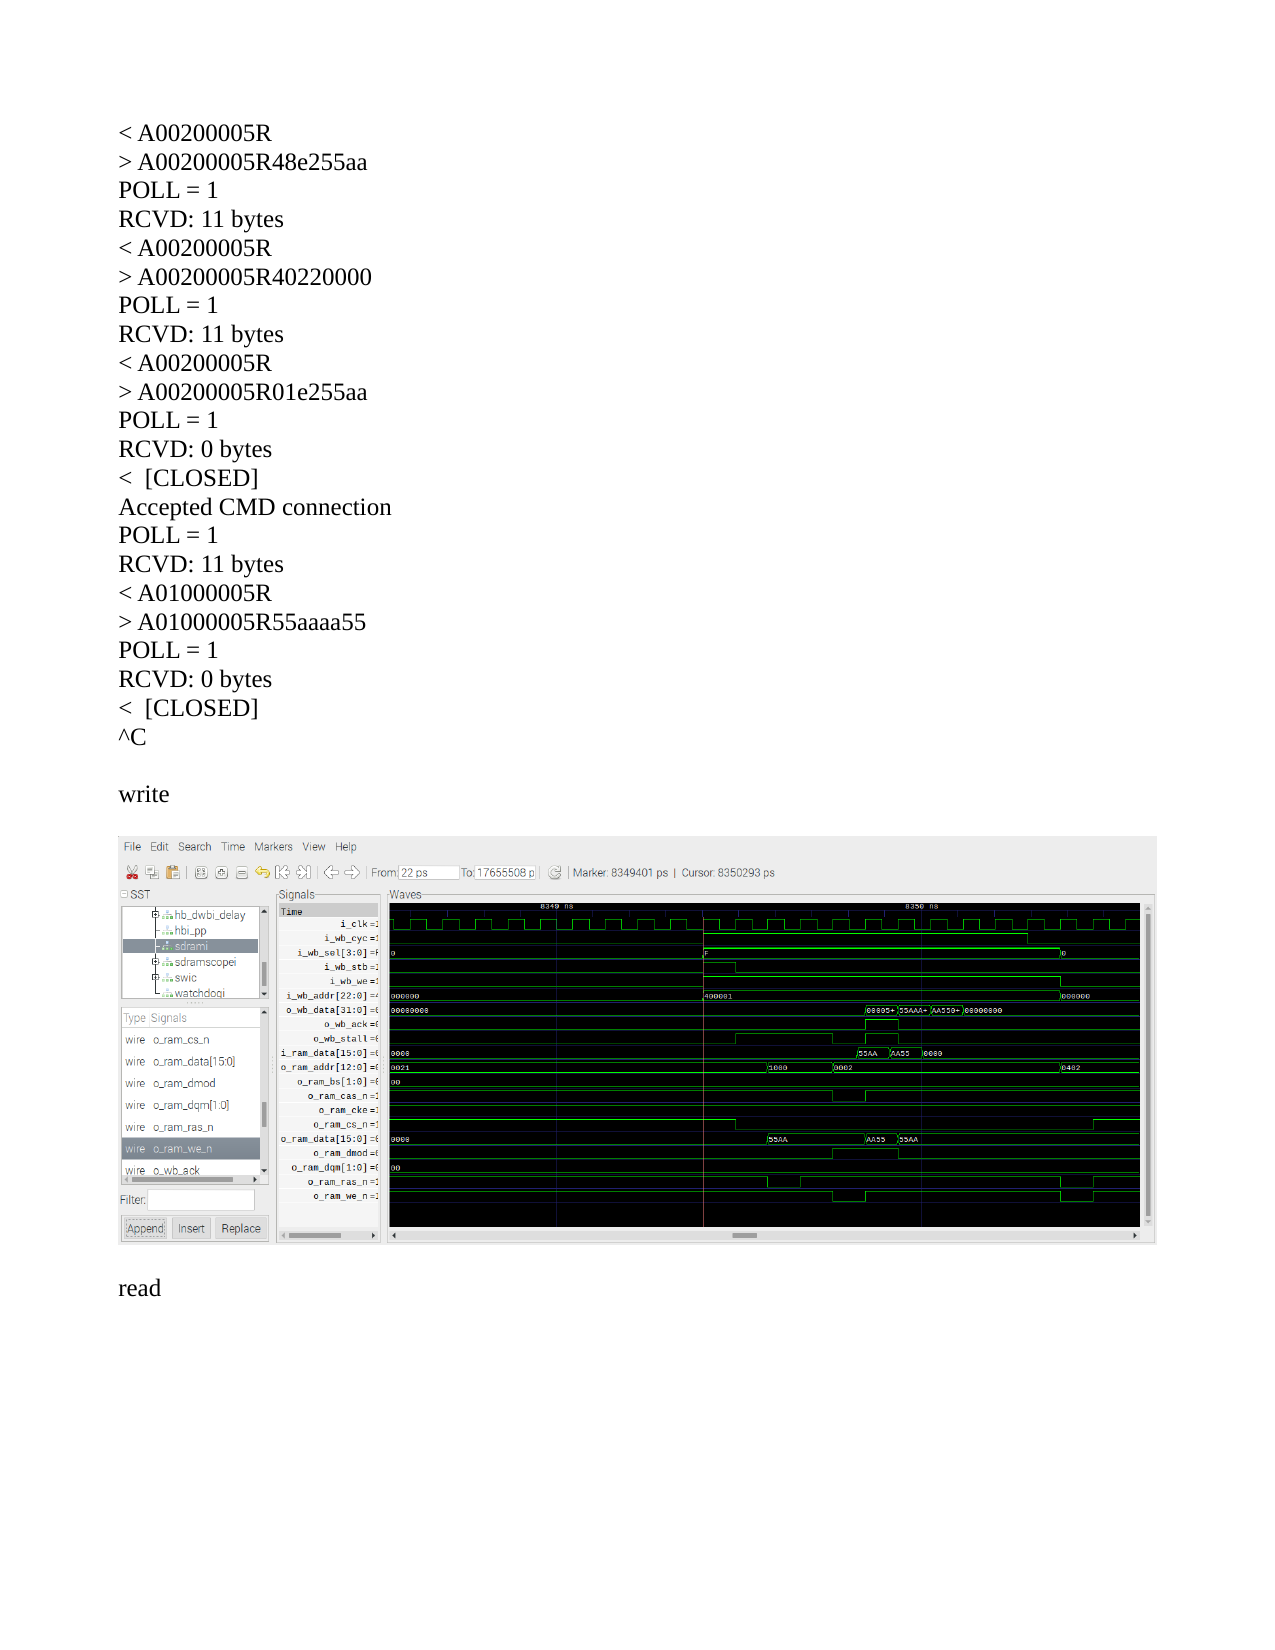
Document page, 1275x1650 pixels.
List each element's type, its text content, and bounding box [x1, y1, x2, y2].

text Accepted CMD connection [118, 492, 1157, 521]
text > A00200005R40220000 [118, 262, 1157, 291]
text RCVD: 11 bytes [118, 549, 1157, 578]
text write [118, 779, 1157, 808]
text POLL = 1 [118, 406, 1157, 434]
text RCVD: 0 bytes [118, 664, 1157, 693]
text RCVD: 0 bytes [118, 434, 1157, 463]
text < [CLOSED] [118, 693, 1157, 722]
text POLL = 1 [118, 521, 1157, 549]
text > A00200005R48e255aa [118, 147, 1157, 176]
picture [118, 836, 1157, 1245]
text < A00200005R [118, 233, 1157, 262]
text RCVD: 11 bytes [118, 319, 1157, 348]
text POLL = 1 [118, 636, 1157, 664]
text read [118, 1273, 1157, 1302]
text < A01000005R [118, 578, 1157, 607]
text < A00200005R [118, 348, 1157, 377]
text RCVD: 11 bytes [118, 204, 1157, 233]
text ^C [118, 722, 1157, 751]
text POLL = 1 [118, 176, 1157, 204]
text > A00200005R01e255aa [118, 377, 1157, 406]
text POLL = 1 [118, 291, 1157, 319]
text < A00200005R [118, 118, 1157, 147]
text > A01000005R55aaaa55 [118, 607, 1157, 636]
text < [CLOSED] [118, 463, 1157, 492]
